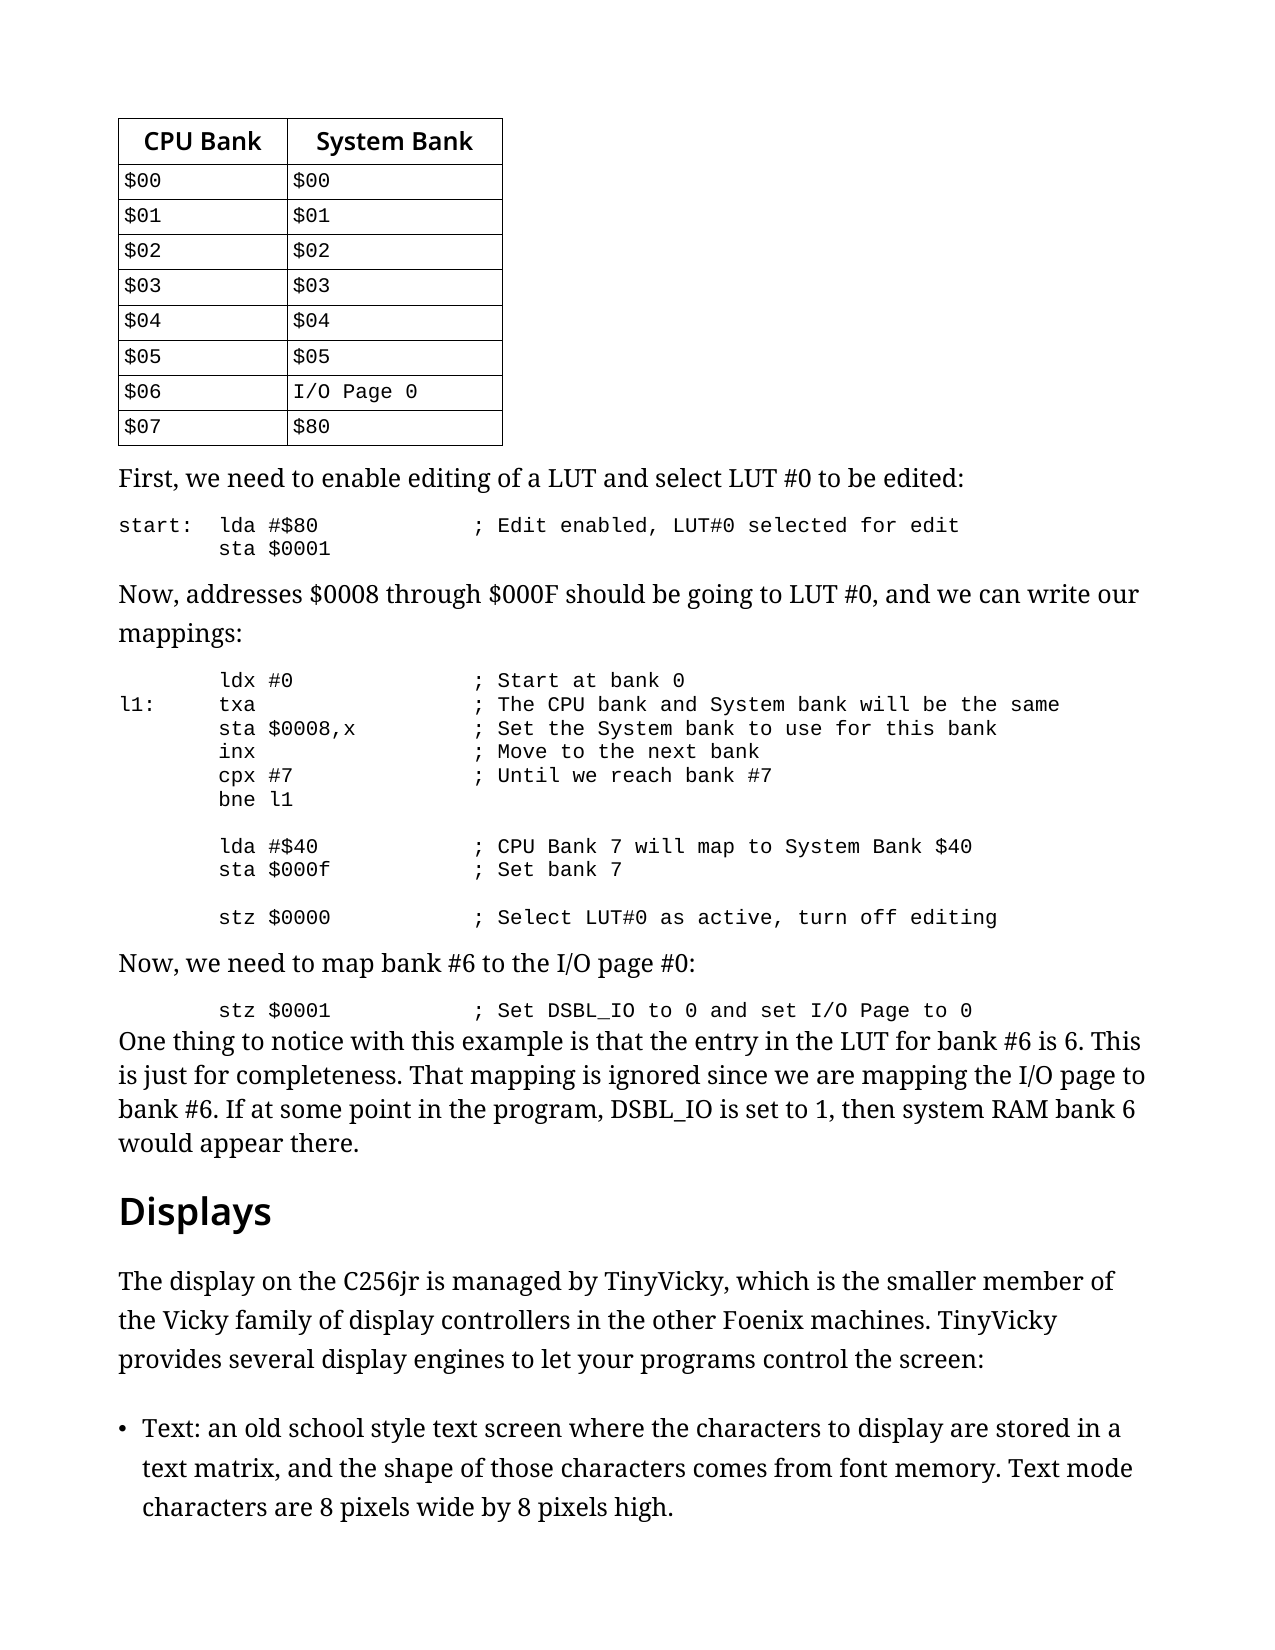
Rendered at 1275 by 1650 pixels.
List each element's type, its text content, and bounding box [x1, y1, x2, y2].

table_cell $00 [119, 165, 287, 199]
table_cell $04 [119, 306, 287, 340]
table_header CPU Bank [119, 119, 287, 164]
text Now, we need to map bank #6 to the I/O page #0: [118, 945, 1157, 979]
text stz $0000 ; Select LUT#0 as active, turn off editing [118, 907, 1157, 930]
text The display on the C256jr is managed by TinyVicky, which is the smaller member of the Vicky family of display controllers in the other Foenix machines. TinyVicky provides several display engines to let your programs control the screen: [118, 1264, 1157, 1376]
text cpx #7 ; Until we reach bank #7 [118, 765, 1157, 788]
text One thing to notice with this example is that the entry in the LUT for bank #6 is 6. This is just for completeness. That mapping is ignored since we are mapping the I/O page to bank #6. If at some point in the program, DSBL_IO is set to 1, then system RAM bank 6 would appear there. [118, 1023, 1157, 1159]
table_cell $01 [288, 200, 502, 234]
text lda #$40 ; CPU Bank 7 will map to System Bank $40 [118, 836, 1157, 859]
text First, we need to enable editing of a LUT and select LUT #0 to be edited: [118, 461, 1157, 494]
text sta $000f ; Set bank 7 [118, 859, 1157, 883]
text ldx #0 ; Start at bank 0 [118, 670, 1157, 694]
table_cell $00 [288, 165, 502, 199]
table_cell $03 [288, 270, 502, 305]
text sta $0001 [118, 538, 1157, 562]
table_cell $05 [288, 341, 502, 375]
table_cell $04 [288, 306, 502, 340]
text bne l1 [118, 788, 1157, 812]
table_cell $02 [288, 235, 502, 269]
text Now, addresses $0008 through $000F should be going to LUT #0, and we can write our mappings: [118, 577, 1157, 650]
table_cell $05 [119, 341, 287, 375]
table_cell $06 [119, 376, 287, 410]
table_cell $80 [288, 411, 502, 445]
table_cell $03 [119, 270, 287, 305]
text inx ; Move to the next bank [118, 741, 1157, 765]
text stz $0001 ; Set DSBL_IO to 0 and set I/O Page to 0 [118, 999, 1157, 1023]
table_cell I/O Page 0 [288, 376, 502, 410]
table_cell $07 [119, 411, 287, 445]
list Text: an old school style text screen where the characters to display are stored in a text matrix, and the shape of those characters comes from font memory. Text mode characters are 8 pixels wide by 8 pixels high. [118, 1411, 1157, 1523]
table_cell $02 [119, 235, 287, 269]
text l1: txa ; The CPU bank and System bank will be the same [118, 694, 1157, 718]
text start: lda #$80 ; Edit enabled, LUT#0 selected for edit [118, 515, 1157, 538]
subtitle Displays [118, 1184, 1157, 1236]
table_header System Bank [288, 119, 502, 164]
text sta $0008,x ; Set the System bank to use for this bank [118, 718, 1157, 741]
table_cell $01 [119, 200, 287, 234]
